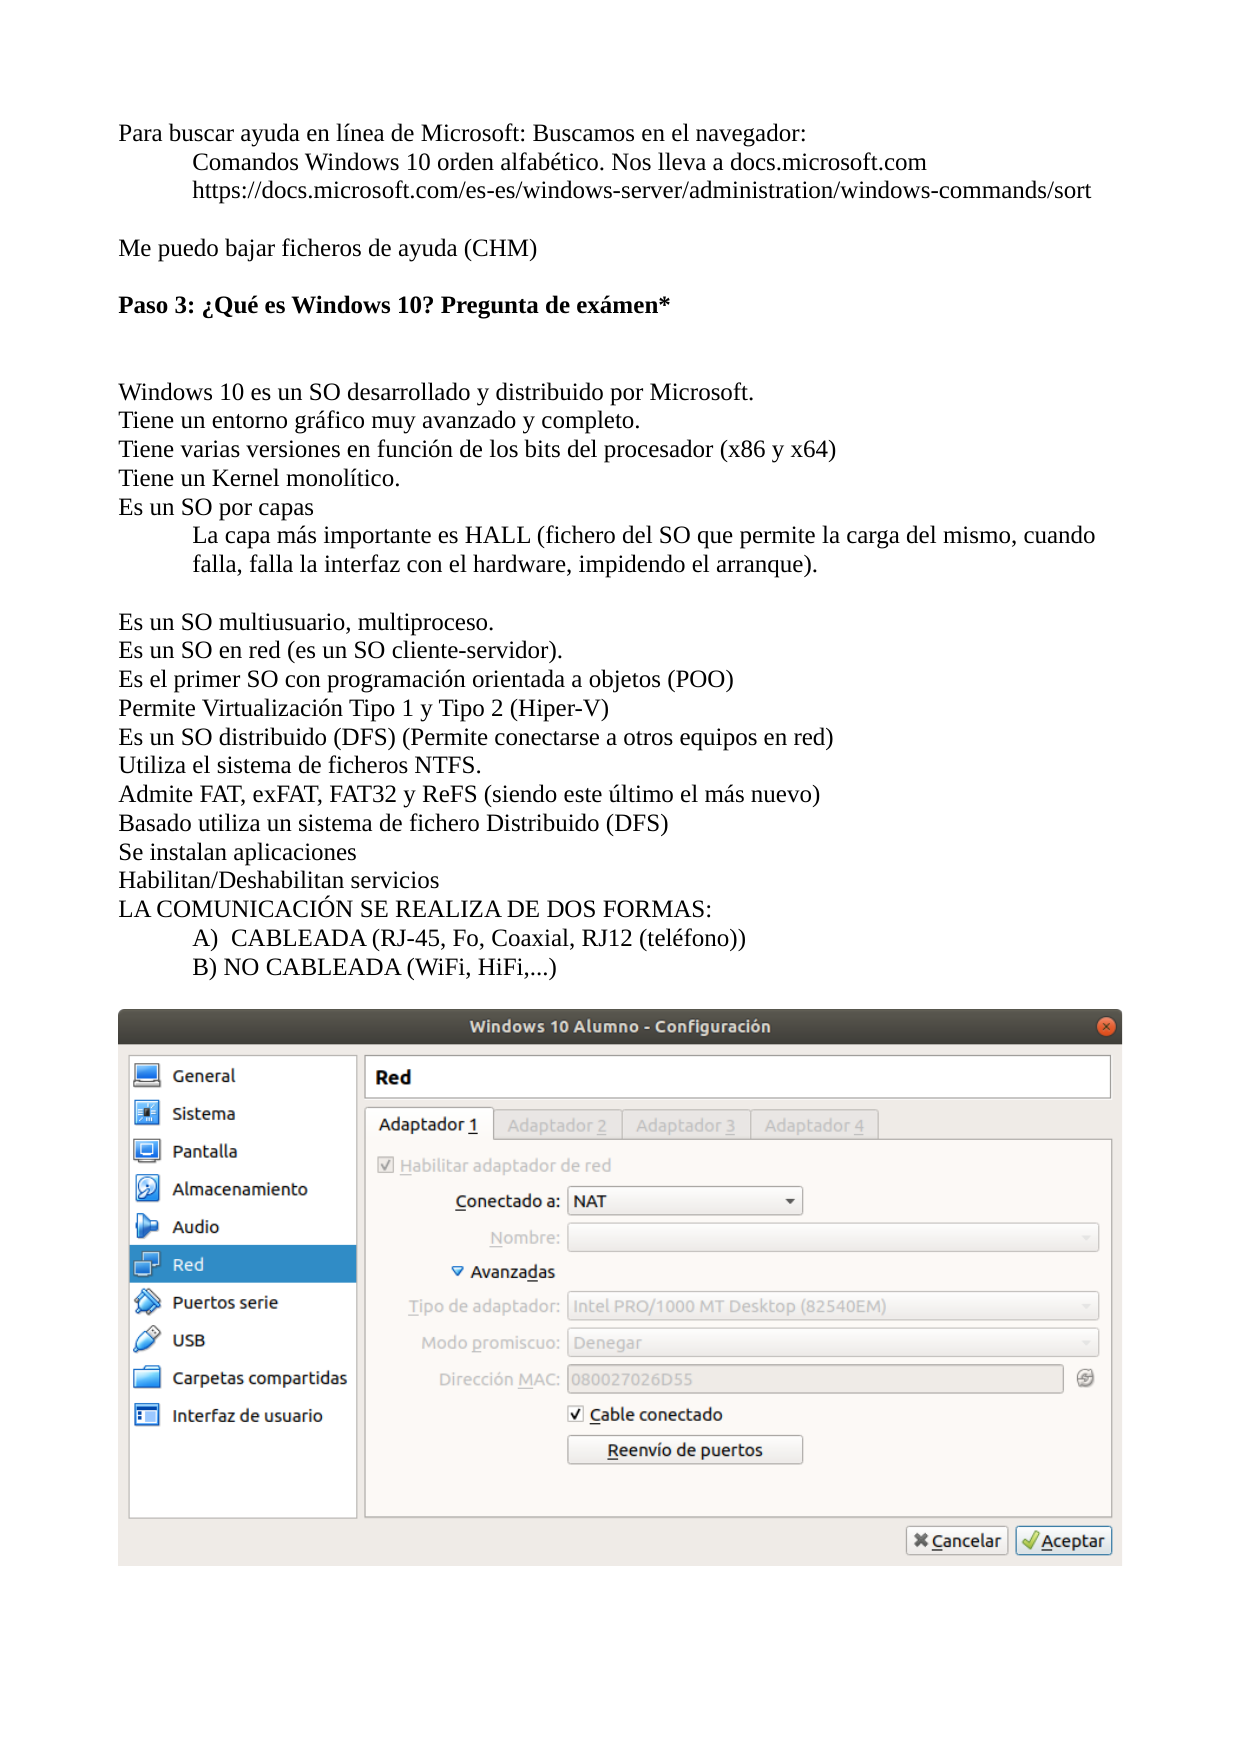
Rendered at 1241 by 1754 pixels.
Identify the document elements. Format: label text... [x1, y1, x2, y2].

text Es un SO multiusuario, multiproceso. [118, 607, 1122, 636]
text Para buscar ayuda en línea de Microsoft: Buscamos en el navegador: [118, 118, 1122, 147]
text Windows 10 es un SO desarrollado y distribuido por Microsoft. [118, 377, 1122, 406]
text La capa más importante es HALL (fichero del SO que permite la carga del mismo, cuando falla, falla la interfaz con el hardware, impidendo el arranque). [118, 521, 1122, 578]
text Es el primer SO con programación orientada a objetos (POO) [118, 664, 1122, 693]
text Tiene un entorno gráfico muy avanzado y completo. [118, 406, 1122, 434]
text Utiliza el sistema de ficheros NTFS. [118, 751, 1122, 779]
text Me puedo bajar ficheros de ayuda (CHM) [118, 233, 1122, 262]
text Paso 3: ¿Qué es Windows 10? Pregunta de exámen* [118, 291, 1122, 319]
text Habilitan/Deshabilitan servicios [118, 866, 1122, 894]
text Es un SO distribuido (DFS) (Permite conectarse a otros equipos en red) [118, 722, 1122, 751]
text Tiene varias versiones en función de los bits del procesador (x86 y x64) [118, 434, 1122, 463]
text Se instalan aplicaciones [118, 837, 1122, 866]
text B) NO CABLEADA (WiFi, HiFi,...) [118, 952, 1122, 981]
text Comandos Windows 10 orden alfabético. Nos lleva a docs.microsoft.com [118, 147, 1122, 176]
text Es un SO por capas [118, 492, 1122, 521]
text Admite FAT, exFAT, FAT32 y ReFS (siendo este último el más nuevo) [118, 779, 1122, 808]
text A) CABLEADA (RJ-45, Fo, Coaxial, RJ12 (teléfono)) [118, 923, 1122, 952]
text Tiene un Kernel monolítico. [118, 463, 1122, 492]
text Permite Virtualización Tipo 1 y Tipo 2 (Hiper-V) [118, 693, 1122, 722]
text Es un SO en red (es un SO cliente-servidor). [118, 636, 1122, 664]
text LA COMUNICACIÓN SE REALIZA DE DOS FORMAS: [118, 894, 1122, 923]
text https://docs.microsoft.com/es-es/windows-server/administration/windows-commands/sort [118, 176, 1122, 204]
text Basado utiliza un sistema de fichero Distribuido (DFS) [118, 808, 1122, 837]
